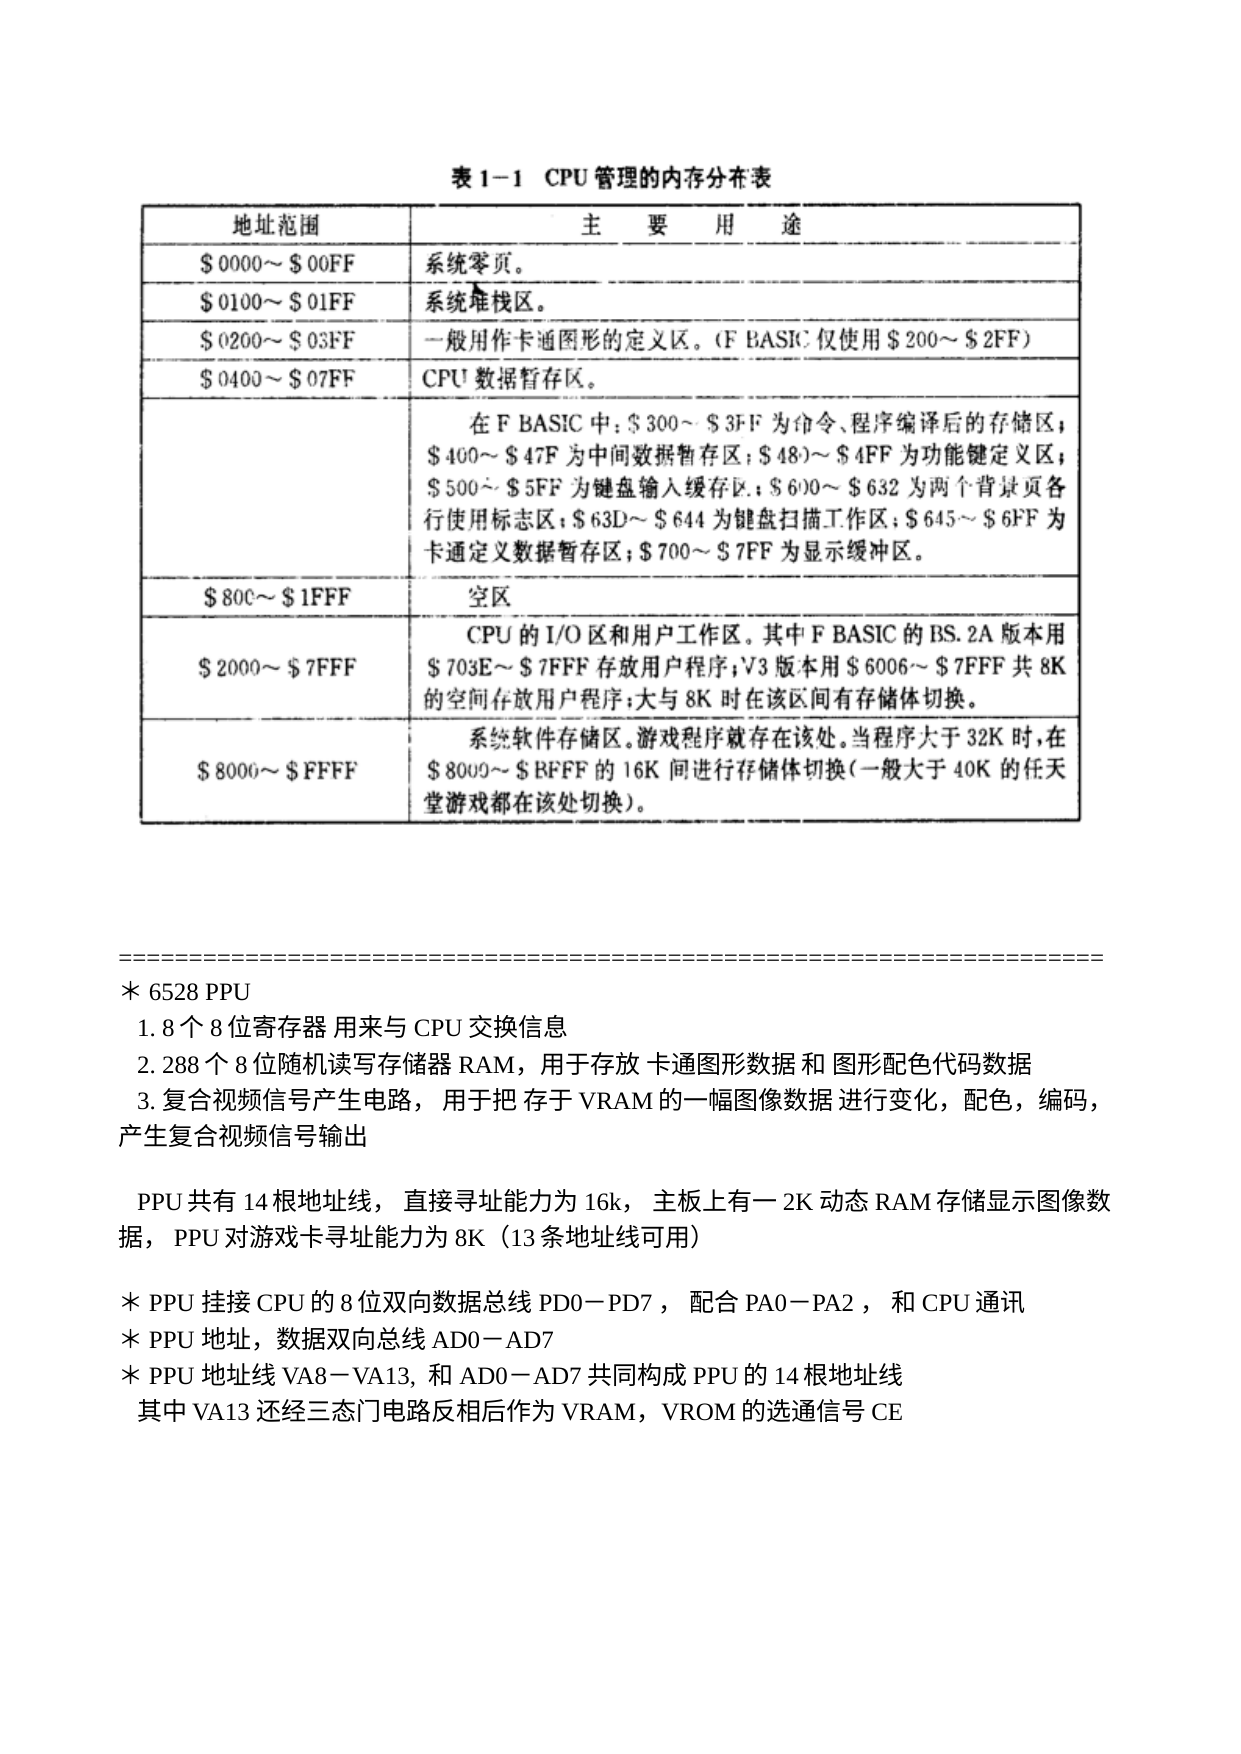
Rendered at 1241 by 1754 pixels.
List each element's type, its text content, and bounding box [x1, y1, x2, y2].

text ＊ PPU 地址，数据双向总线 AD0－AD7 [118, 1319, 1122, 1355]
text 其中VA13 还经三态门电路反相后作为VRAM，VROM的选通信号CE [118, 1392, 1122, 1428]
text 1. 8个 8位寄存器 用来与 CPU 交换信息 [118, 1008, 1122, 1044]
text PPU共有14根地址线， 直接寻址能力为 16k， 主板上有一 2K 动态RAM存储显示图像数据， PPU对游戏卡寻址能力为8K（13条地址线可用） [118, 1182, 1122, 1254]
text ＊ PPU 地址线 VA8－VA13, 和 AD0－AD7 共同构成PPU的14根地址线 [118, 1355, 1122, 1392]
picture [135, 160, 1090, 828]
text 2. 288个 8位随机读写存储器 RAM，用于存放 卡通图形数据 和 图形配色代码数据 [118, 1044, 1122, 1080]
text ＊ 6528 PPU [118, 972, 1122, 1008]
text ＊ PPU 挂接 CPU的8位双向数据总线 PD0－PD7 ， 配合 PA0－PA2 ， 和 CPU通讯 [118, 1283, 1122, 1319]
text ====================================================================== [118, 943, 1122, 972]
text 3. 复合视频信号产生电路， 用于把 存于VRAM的一幅图像数据 进行变化，配色，编码，产生复合视频信号输出 [118, 1080, 1122, 1153]
